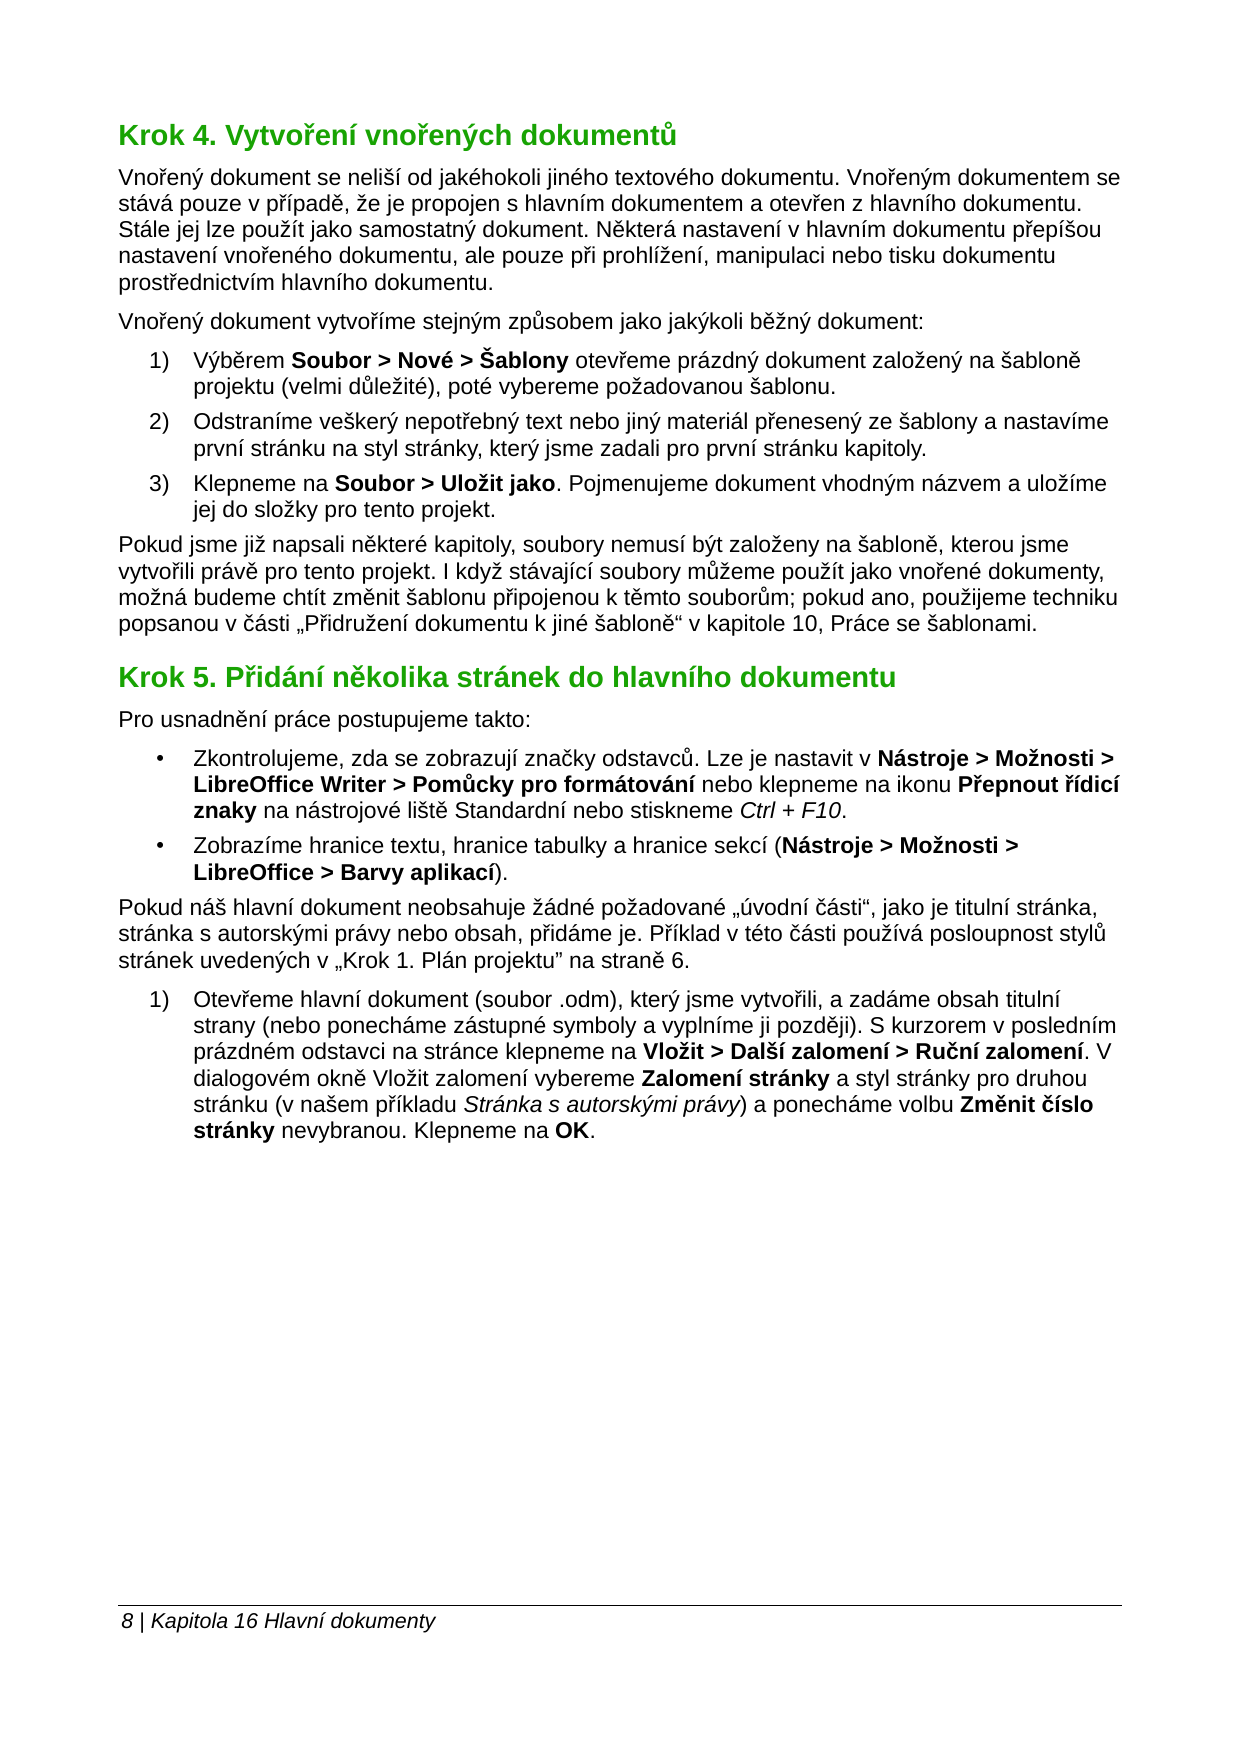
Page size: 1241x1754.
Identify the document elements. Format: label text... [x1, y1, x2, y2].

text Vnořený dokument se neliší od jakéhokoli jiného textového dokumentu. Vnořeným dokumentem se stává pouze v případě, že je propojen s hlavním dokumentem a otevřen z hlavního dokumentu. Stále jej lze použít jako samostatný dokument. Některá nastavení v hlavním dokumentu přepíšou nastavení vnořeného dokumentu, ale pouze při prohlížení, manipulaci nebo tisku dokumentu prostřednictvím hlavního dokumentu. [118, 163, 1122, 295]
list Otevřeme hlavní dokument (soubor .odm), který jsme vytvořili, a zadáme obsah titulní strany (nebo ponecháme zástupné symboly a vyplníme ji později). S kurzorem v posledním prázdném odstavci na stránce klepneme na Vložit > Další zalomení > Ruční zalomení. V dialogovém okně Vložit zalomení vybereme Zalomení stránky a styl stránky pro druhou stránku (v našem příkladu Stránka s autorskými právy) a ponecháme volbu Změnit číslo stránky nevybranou. Klepneme na OK. [169, 986, 1122, 1144]
list Výběrem Soubor > Nové > Šablony otevřeme prázdný dokument založený na šabloně projektu (velmi důležité), poté vybereme požadovanou šablonu. [169, 347, 1122, 399]
list Klepneme na Soubor > Uložit jako. Pojmenujeme dokument vhodným názvem a uložíme jej do složky pro tento projekt. [169, 470, 1122, 522]
text Pokud náš hlavní dokument neobsahuje žádné požadované „úvodní části“, jako je titulní stránka, stránka s autorskými právy nebo obsah, přidáme je. Příklad v této části používá posloupnost stylů stránek uvedených v „Krok 1. Plánování projektu” na straně 6. [118, 894, 1122, 973]
text Pokud jsme již napsali některé kapitoly, soubory nemusí být založeny na šabloně, kterou jsme vytvořili právě pro tento projekt. I když stávající soubory můžeme použít jako vnořené dokumenty, možná budeme chtít změnit šablonu připojenou k těmto souborům; pokud ano, použijeme techniku popsanou v části „Přidružení dokumentu k jiné šabloně“ v kapitole 10, Práce se šablonami. [118, 531, 1122, 637]
list Vnořený dokument vytvoříme stejným způsobem jako jakýkoli běžný dokument: [118, 308, 1122, 334]
list Odstraníme veškerý nepotřebný text nebo jiný materiál přenesený ze šablony a nastavíme první stránku na styl stránky, který jsme zadali pro první stránku kapitoly. [169, 408, 1122, 461]
subtitle Krok 4. Vytvoření vnořených dokumentů [118, 118, 1122, 152]
subtitle Krok 5. Přidání několika stránek do hlavního dokumentu [118, 660, 1122, 694]
list Zobrazíme hranice textu, hranice tabulky a hranice sekcí (Nástroje > Možnosti > LibreOffice > Barvy aplikací). [156, 832, 1122, 885]
list Pro usnadnění práce postupujeme takto: [118, 706, 1122, 732]
list Zkontrolujeme, zda se zobrazují značky odstavců. Lze je nastavit v Nástroje > Možnosti > LibreOffice Writer > Pomůcky pro formátování nebo klepneme na ikonu Přepnout řídicí znaky na nástrojové liště Standardní nebo stiskneme Ctrl + F10. [156, 744, 1122, 823]
